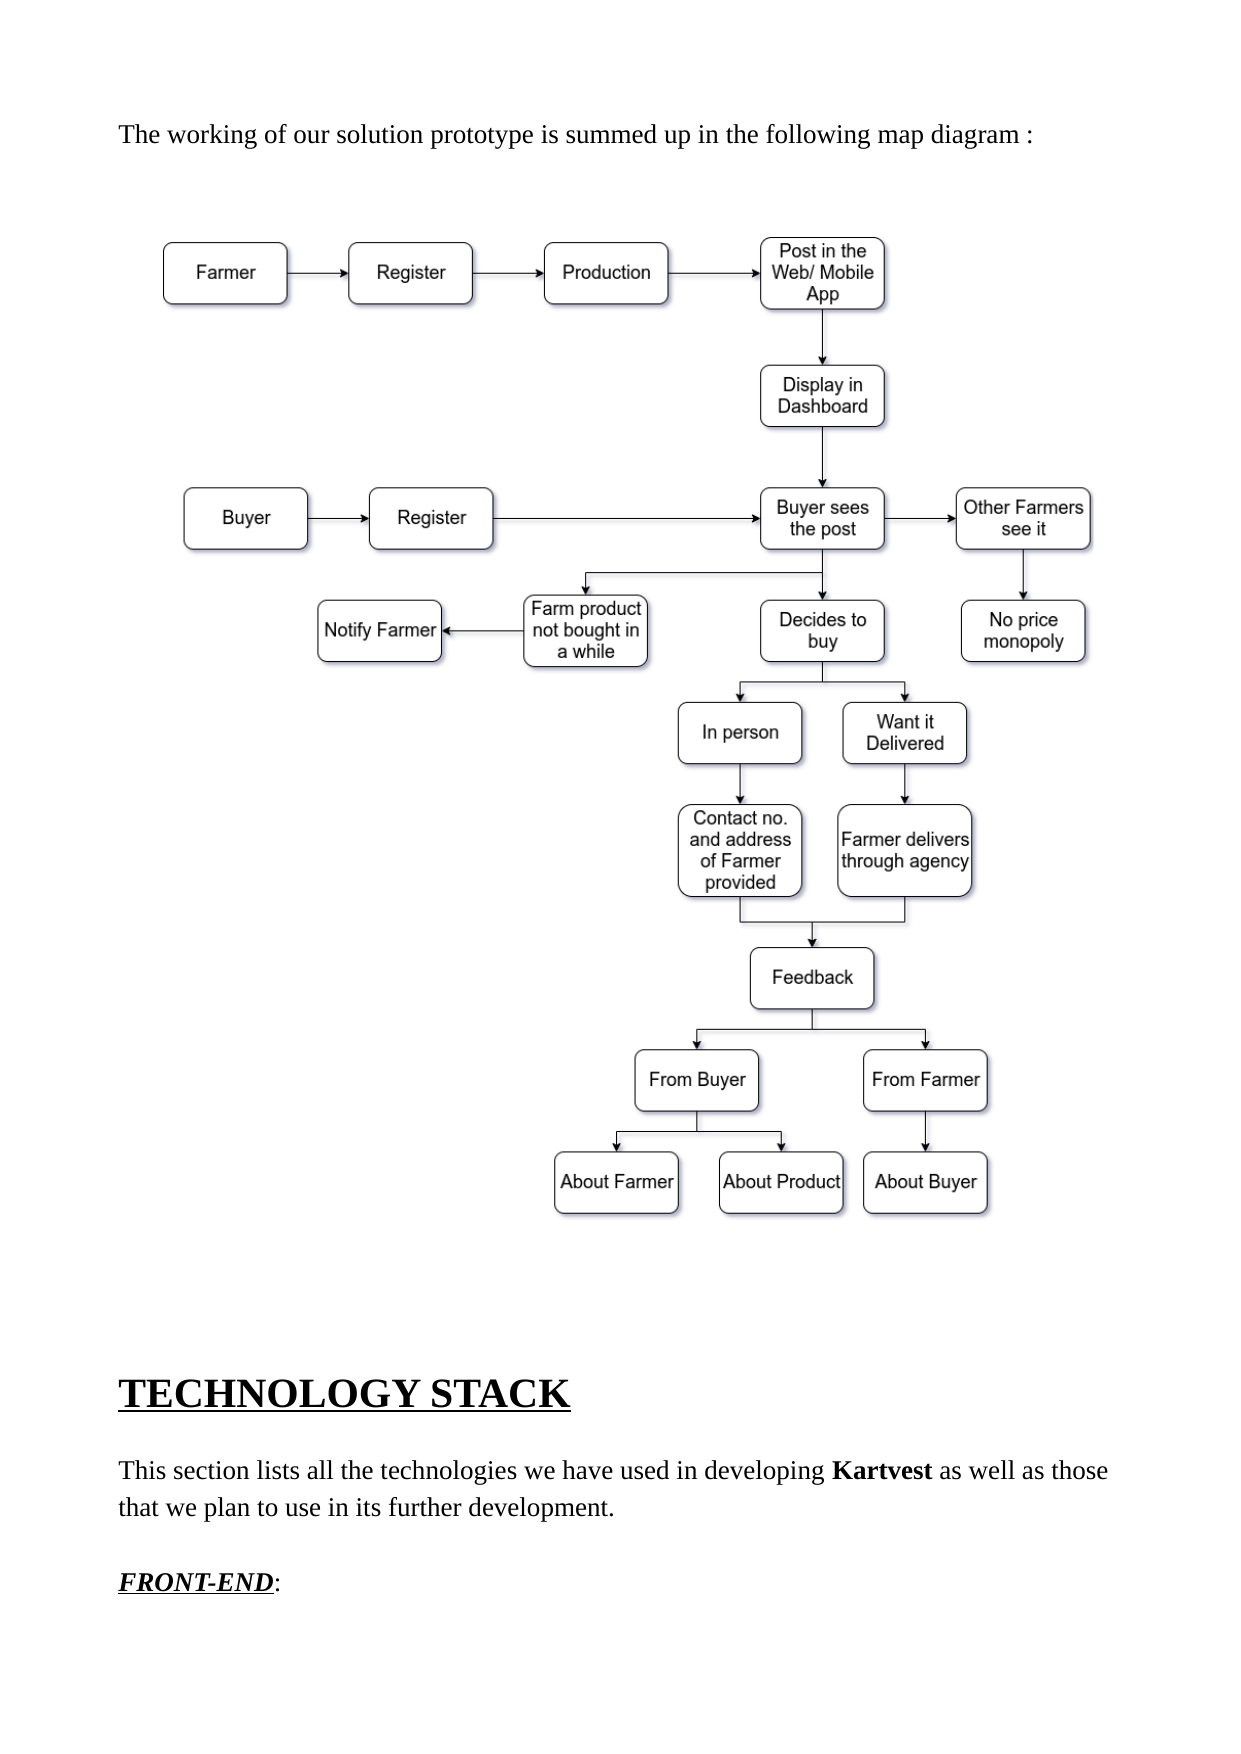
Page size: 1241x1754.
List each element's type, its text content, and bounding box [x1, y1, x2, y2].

text The working of our solution prototype is summed up in the following map diagram : [118, 118, 1122, 149]
text TECHNOLOGY STACK [118, 1369, 1122, 1417]
text FRONT-END: [118, 1566, 1122, 1597]
picture [163, 237, 1094, 1225]
text This section lists all the technologies we have used in developing Kartvest as well as those that we plan to use in its further development. [118, 1454, 1122, 1522]
